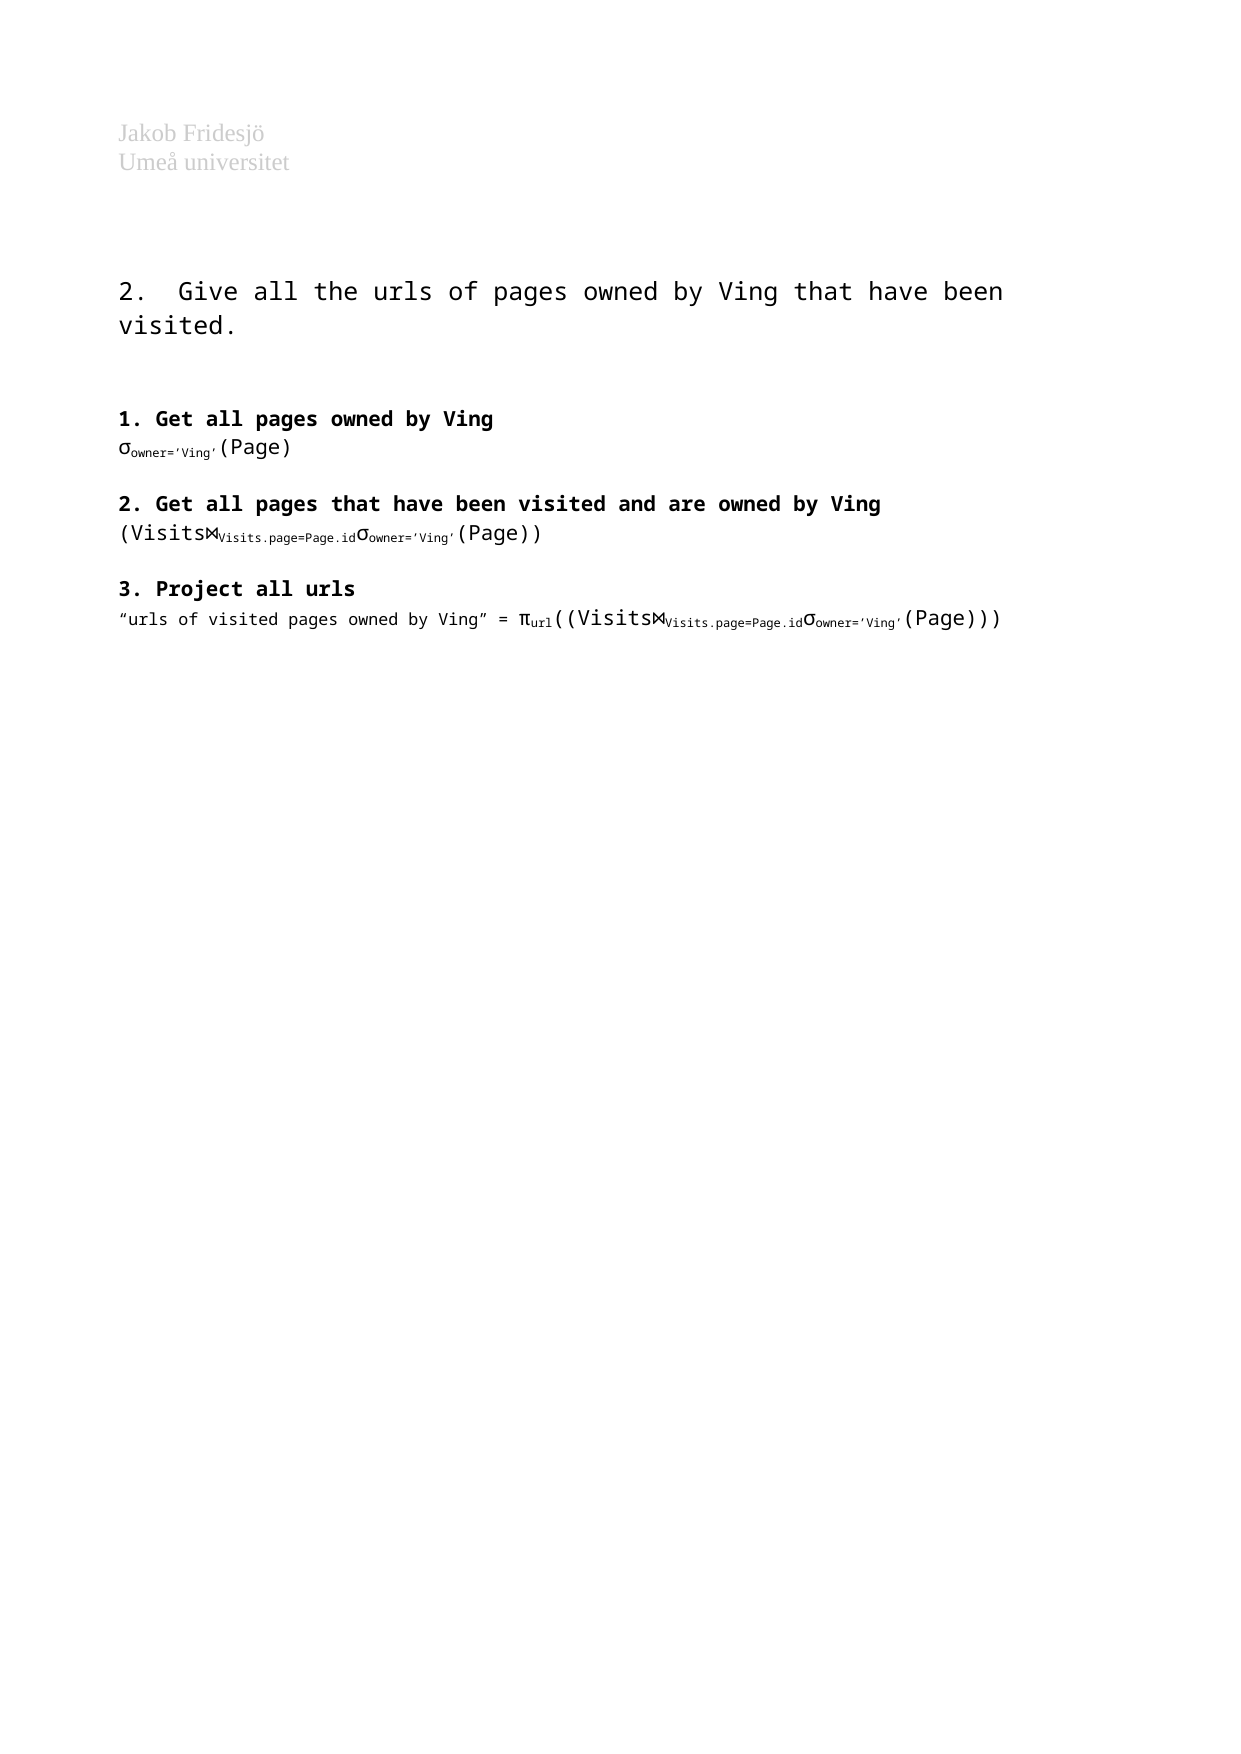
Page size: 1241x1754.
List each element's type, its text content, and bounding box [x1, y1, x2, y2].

text 3. Project all urls [118, 574, 1122, 603]
text (Visits⋈Visits.page=Page.idσowner=’Ving’(Page)) [118, 518, 1122, 546]
text 2. Give all the urls of pages owned by Ving that have been visited. [118, 273, 1122, 341]
text 2. Get all pages that have been visited and are owned by Ving [118, 489, 1122, 518]
text 1. Get all pages owned by Ving [118, 404, 1122, 432]
text σowner=’Ving’(Page) [118, 432, 1122, 461]
text “urls of visited pages owned by Ving” = πurl((Visits⋈Visits.page=Page.idσowner=’Ving’(Page))) [118, 603, 1122, 631]
